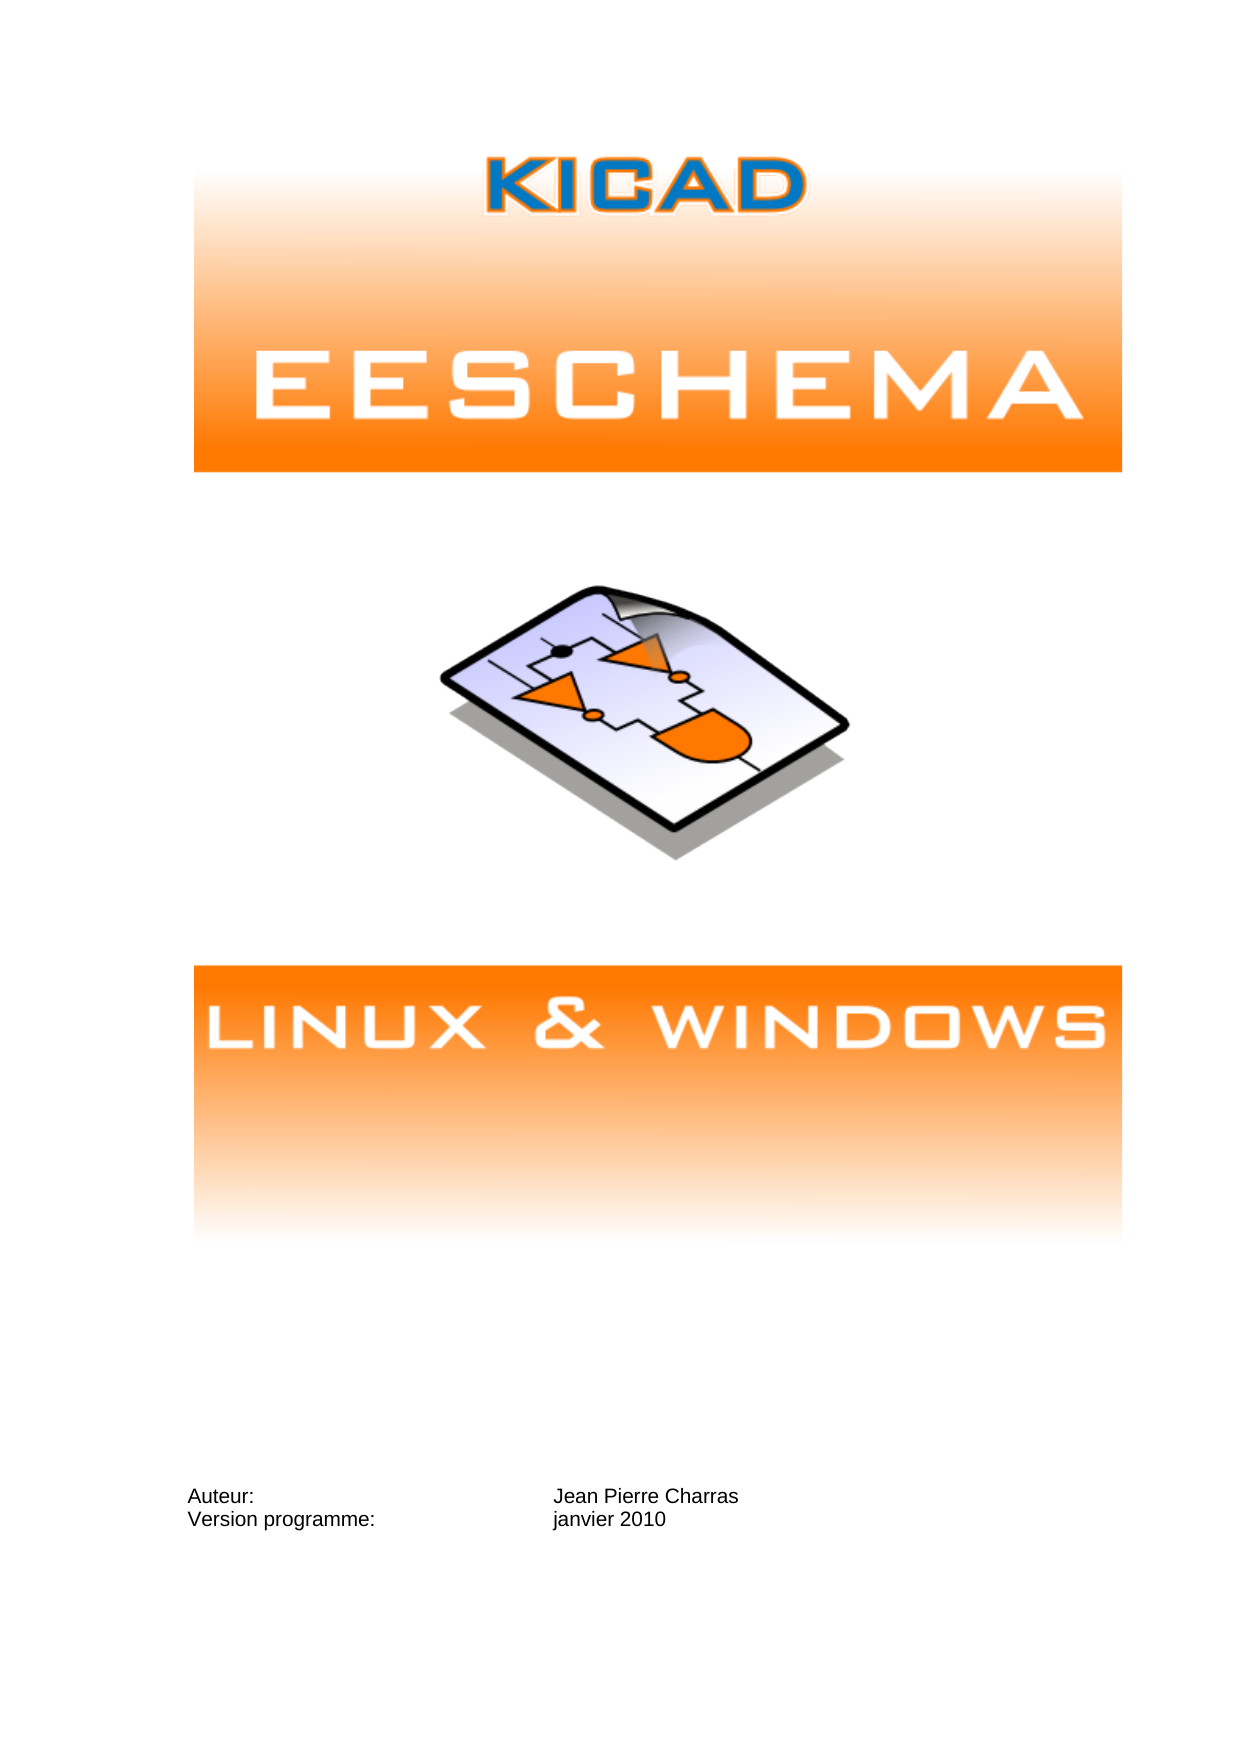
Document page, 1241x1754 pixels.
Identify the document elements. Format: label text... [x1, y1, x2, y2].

text Version programme: janvier 2010 [187, 1508, 1122, 1531]
picture [194, 118, 1123, 1289]
text Auteur: Jean Pierre Charras [187, 1484, 1122, 1508]
